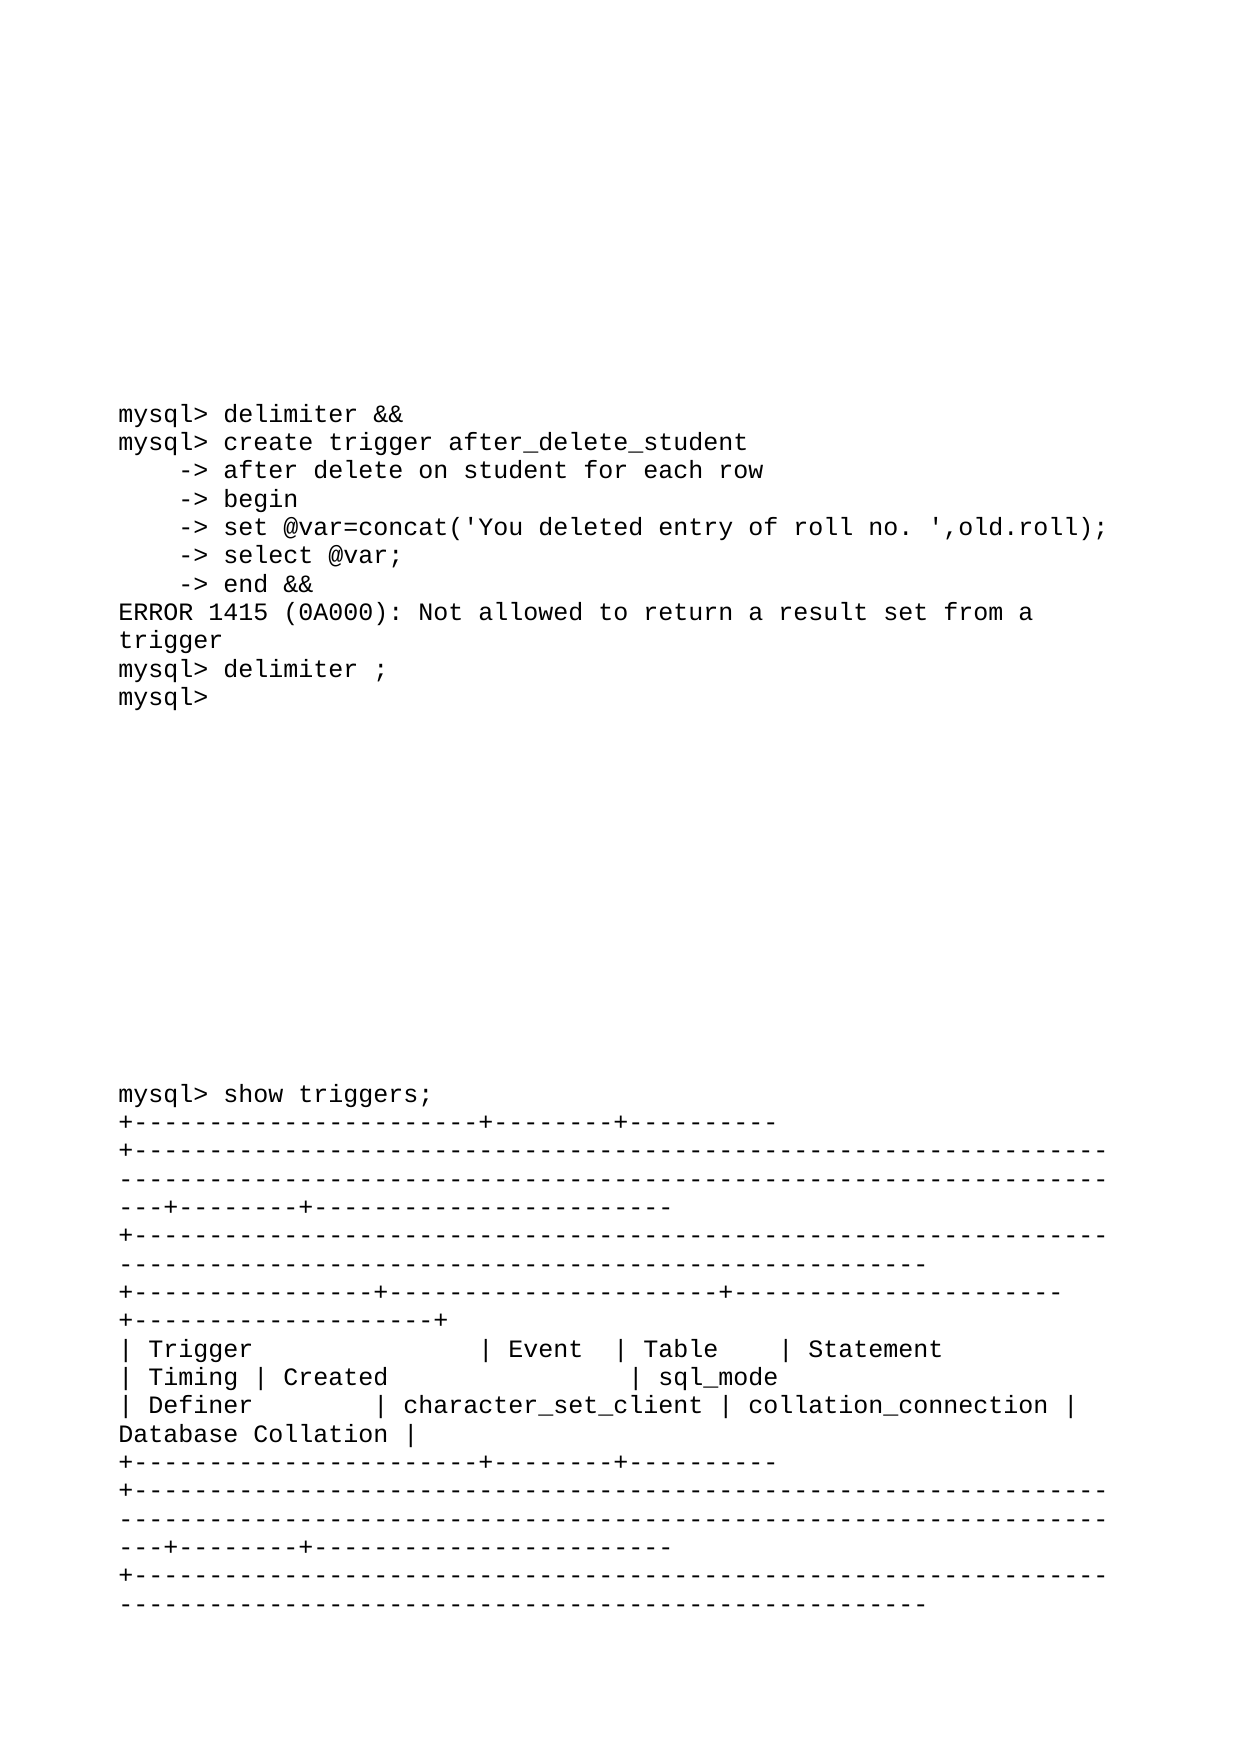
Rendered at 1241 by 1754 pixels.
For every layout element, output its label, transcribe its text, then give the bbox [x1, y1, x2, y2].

text ERROR 1415 (0A000): Not allowed to return a result set from a trigger [118, 600, 1122, 656]
text +-----------------------+--------+----------+--------------------------------------------------------------------------------------------------------------------------------------+--------+------------------------+----------------------------------------------------------------------------------------------------------------------- [118, 1450, 1122, 1620]
text -> set @var=concat('You deleted entry of roll no. ',old.roll); [118, 515, 1122, 543]
text mysql> delimiter && [118, 401, 1122, 430]
text mysql> create trigger after_delete_student [118, 430, 1122, 458]
text mysql> [118, 685, 1122, 713]
text | Trigger | Event | Table | Statement | Timing | Created | sql_mode | Definer | character_set_client | collation_connection | Database Collation | [118, 1336, 1122, 1450]
text -> begin [118, 486, 1122, 515]
text -> end && [118, 571, 1122, 600]
text mysql> show triggers; [118, 1081, 1122, 1110]
text -> select @var; [118, 543, 1122, 571]
text mysql> delimiter ; [118, 656, 1122, 685]
text -> after delete on student for each row [118, 458, 1122, 486]
text +-----------------------+--------+----------+--------------------------------------------------------------------------------------------------------------------------------------+--------+------------------------+-----------------------------------------------------------------------------------------------------------------------+----------------+----------------------+----------------------+--------------------+ [118, 1110, 1122, 1336]
